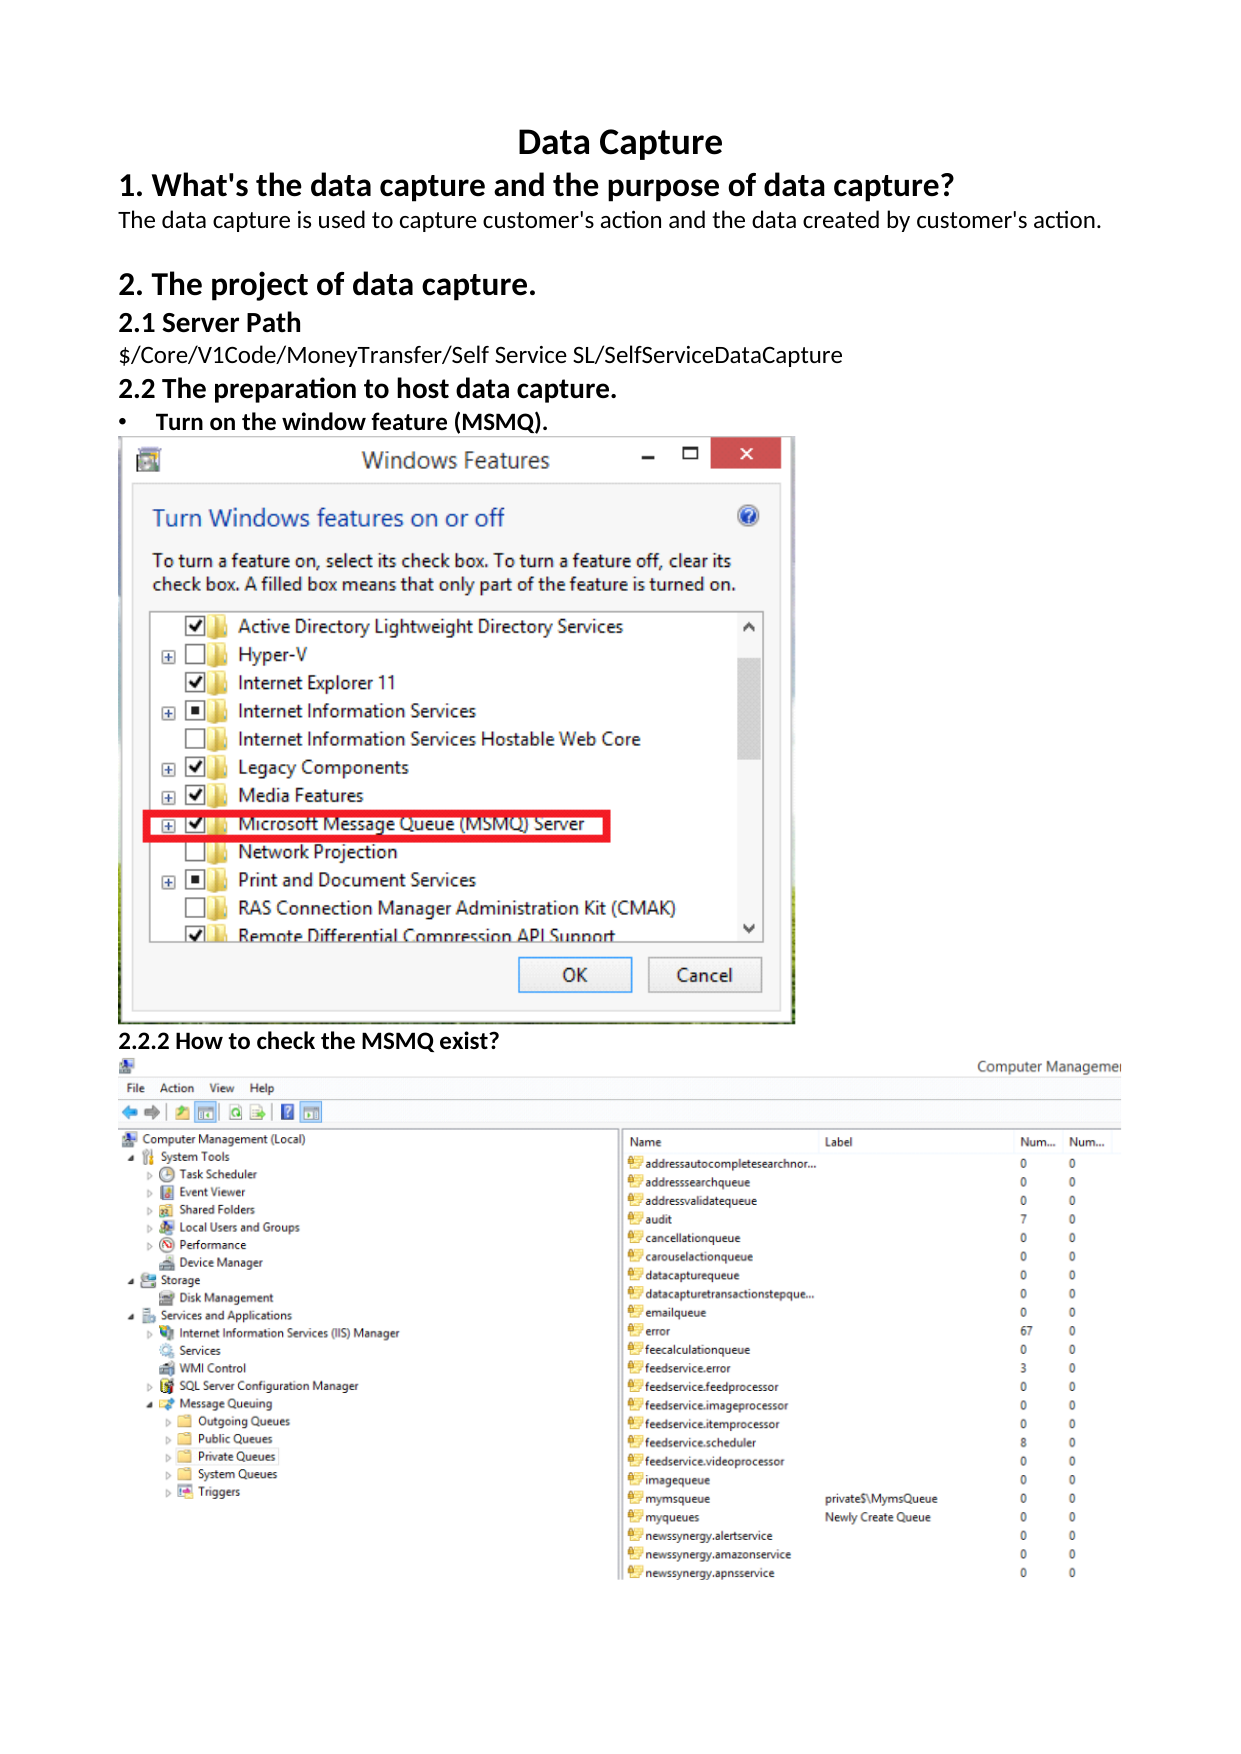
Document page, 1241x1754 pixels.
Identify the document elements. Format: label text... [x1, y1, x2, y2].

text Data Capture [118, 118, 1122, 164]
text 2.1 Server Path [118, 304, 1122, 339]
text 2.2.2 How to check the MSMQ exist? [118, 1025, 1122, 1055]
text 2. The project of data capture. [118, 263, 1122, 304]
text 2.2 The preparation to host data capture. [118, 370, 1122, 406]
text $/Core/V1Code/MoneyTransfer/Self Service SL/SelfServiceDataCapture [118, 339, 1122, 370]
list Turn on the window feature (MSMQ). [81, 406, 1122, 436]
text 1. What's the data capture and the purpose of data capture? [118, 164, 1122, 205]
text The data capture is used to capture customer's action and the data created by customer's action. [118, 205, 1122, 235]
